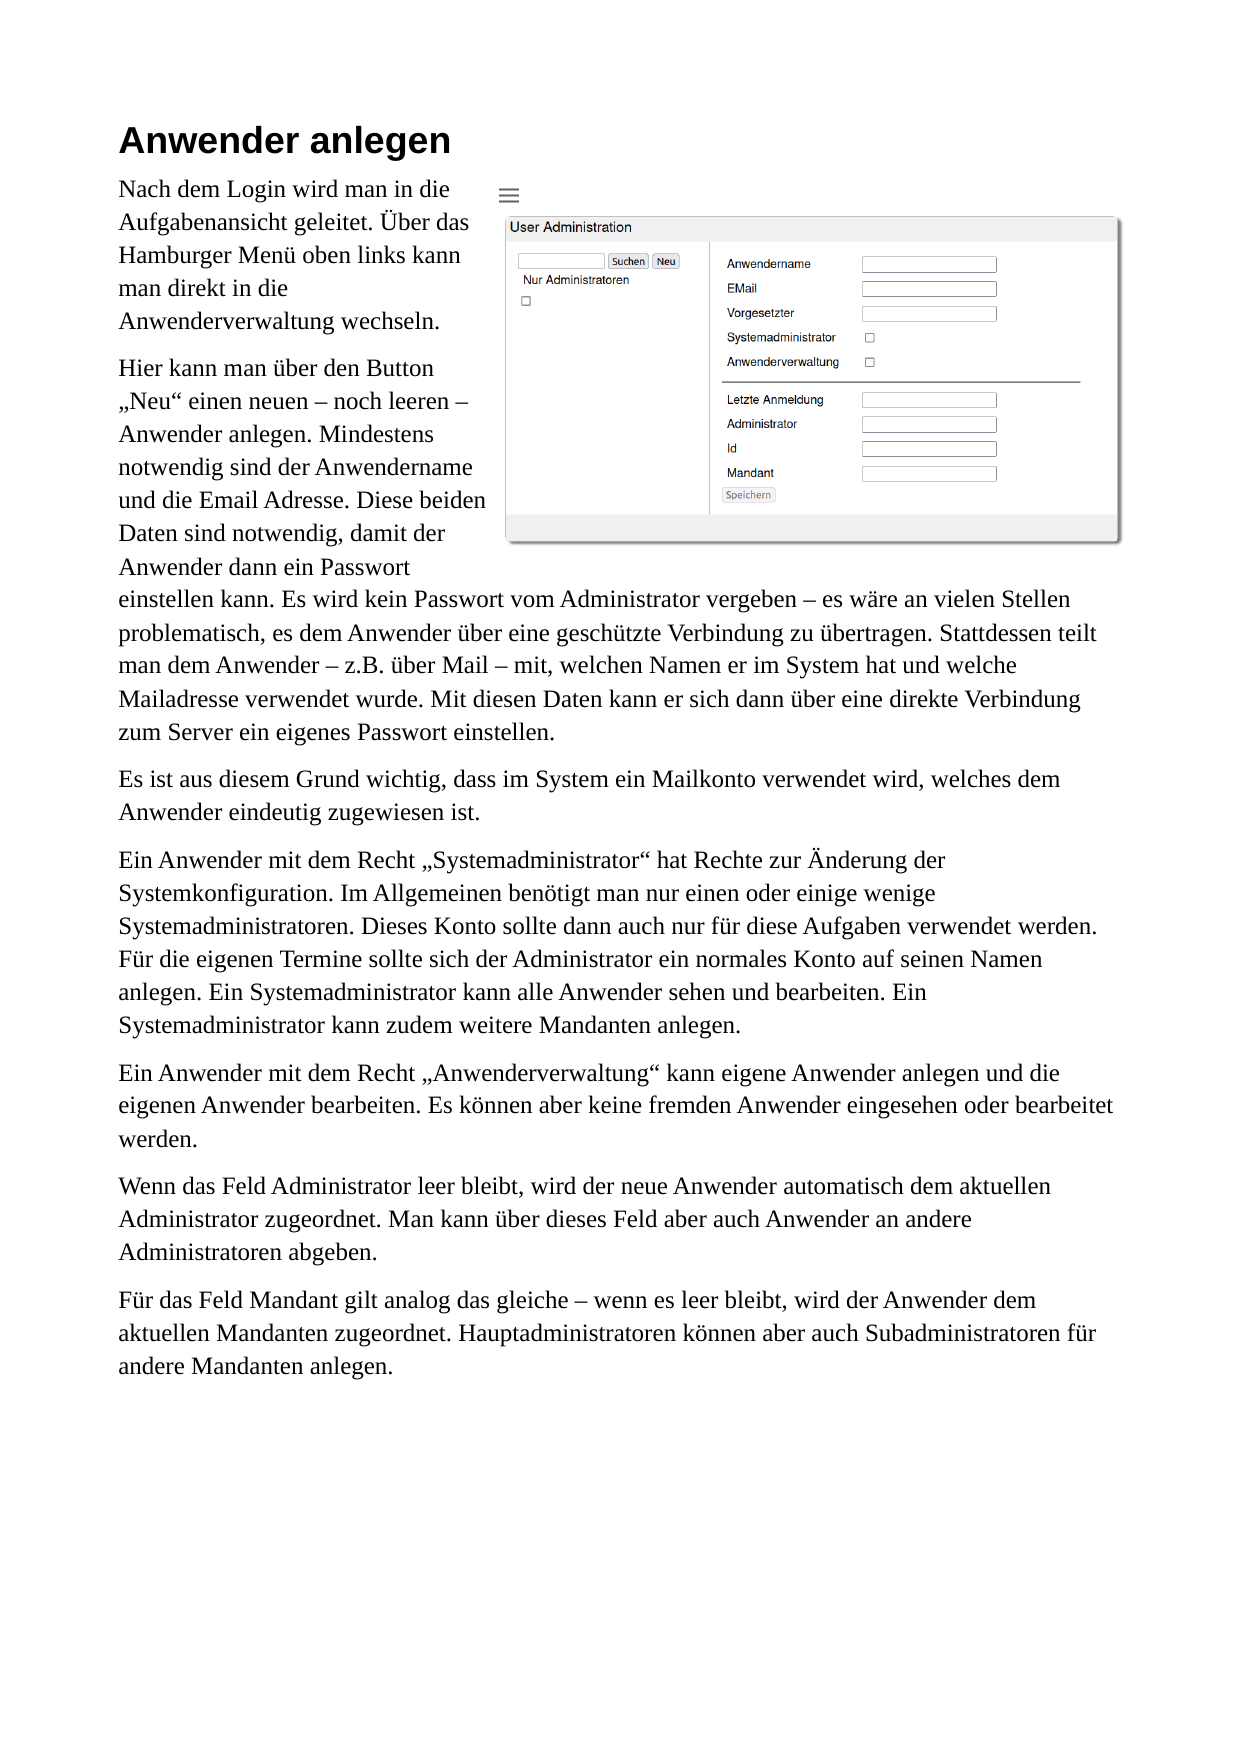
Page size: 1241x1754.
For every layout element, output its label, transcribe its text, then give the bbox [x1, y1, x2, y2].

text Ein Anwender mit dem Recht „Anwenderverwaltung“ kann eigene Anwender anlegen und die eigenen Anwender bearbeiten. Es können aber keine fremden Anwender eingesehen oder bearbeitet werden. [118, 1058, 1122, 1152]
text Wenn das Feld Administrator leer bleibt, wird der neue Anwender automatisch dem aktuellen Administrator zugeordnet. Man kann über dieses Feld aber auch Anwender an andere Administratoren abgeben. [118, 1171, 1122, 1266]
text Hier kann man über den Button „Neu“ einen neuen – noch leeren – Anwender anlegen. Mindestens notwendig sind der Anwendername und die Email Adresse. Diese beiden Daten sind notwendig, damit der Anwender dann ein Passwort einstellen kann. Es wird kein Passwort vom Administrator vergeben – es wäre an vielen Stellen problematisch, es dem Anwender über eine geschützte Verbindung zu übertragen. Stattdessen teilt man dem Anwender – z.B. über Mail – mit, welchen Namen er im System hat und welche Mailadresse verwendet wurde. Mit diesen Daten kann er sich dann über eine direkte Verbindung zum Server ein eigenes Passwort einstellen. [118, 353, 1122, 745]
picture [491, 178, 1132, 557]
text Es ist aus diesem Grund wichtig, dass im System ein Mailkonto verwendet wird, welches dem Anwender eindeutig zugewiesen ist. [118, 764, 1122, 826]
text Ein Anwender mit dem Recht „Systemadministrator“ hat Rechte zur Änderung der Systemkonfiguration. Im Allgemeinen benötigt man nur einen oder einige wenige Systemadministratoren. Dieses Konto sollte dann auch nur für diese Aufgaben verwendet werden. Für die eigenen Termine sollte sich der Administrator ein normales Konto auf seinen Namen anlegen. Ein Systemadministrator kann alle Anwender sehen und bearbeiten. Ein Systemadministrator kann zudem weitere Mandanten anlegen. [118, 845, 1122, 1039]
text Für das Feld Mandant gilt analog das gleiche – wenn es leer bleibt, wird der Anwender dem aktuellen Mandanten zugeordnet. Hauptadministratoren können aber auch Subadministratoren für andere Mandanten anlegen. [118, 1285, 1122, 1380]
text Nach dem Login wird man in die Aufgabenansicht geleitet. Über das Hamburger Menü oben links kann man direkt in die Anwenderverwaltung wechseln. [118, 174, 1122, 334]
subtitle Anwender anlegen [118, 118, 1122, 161]
